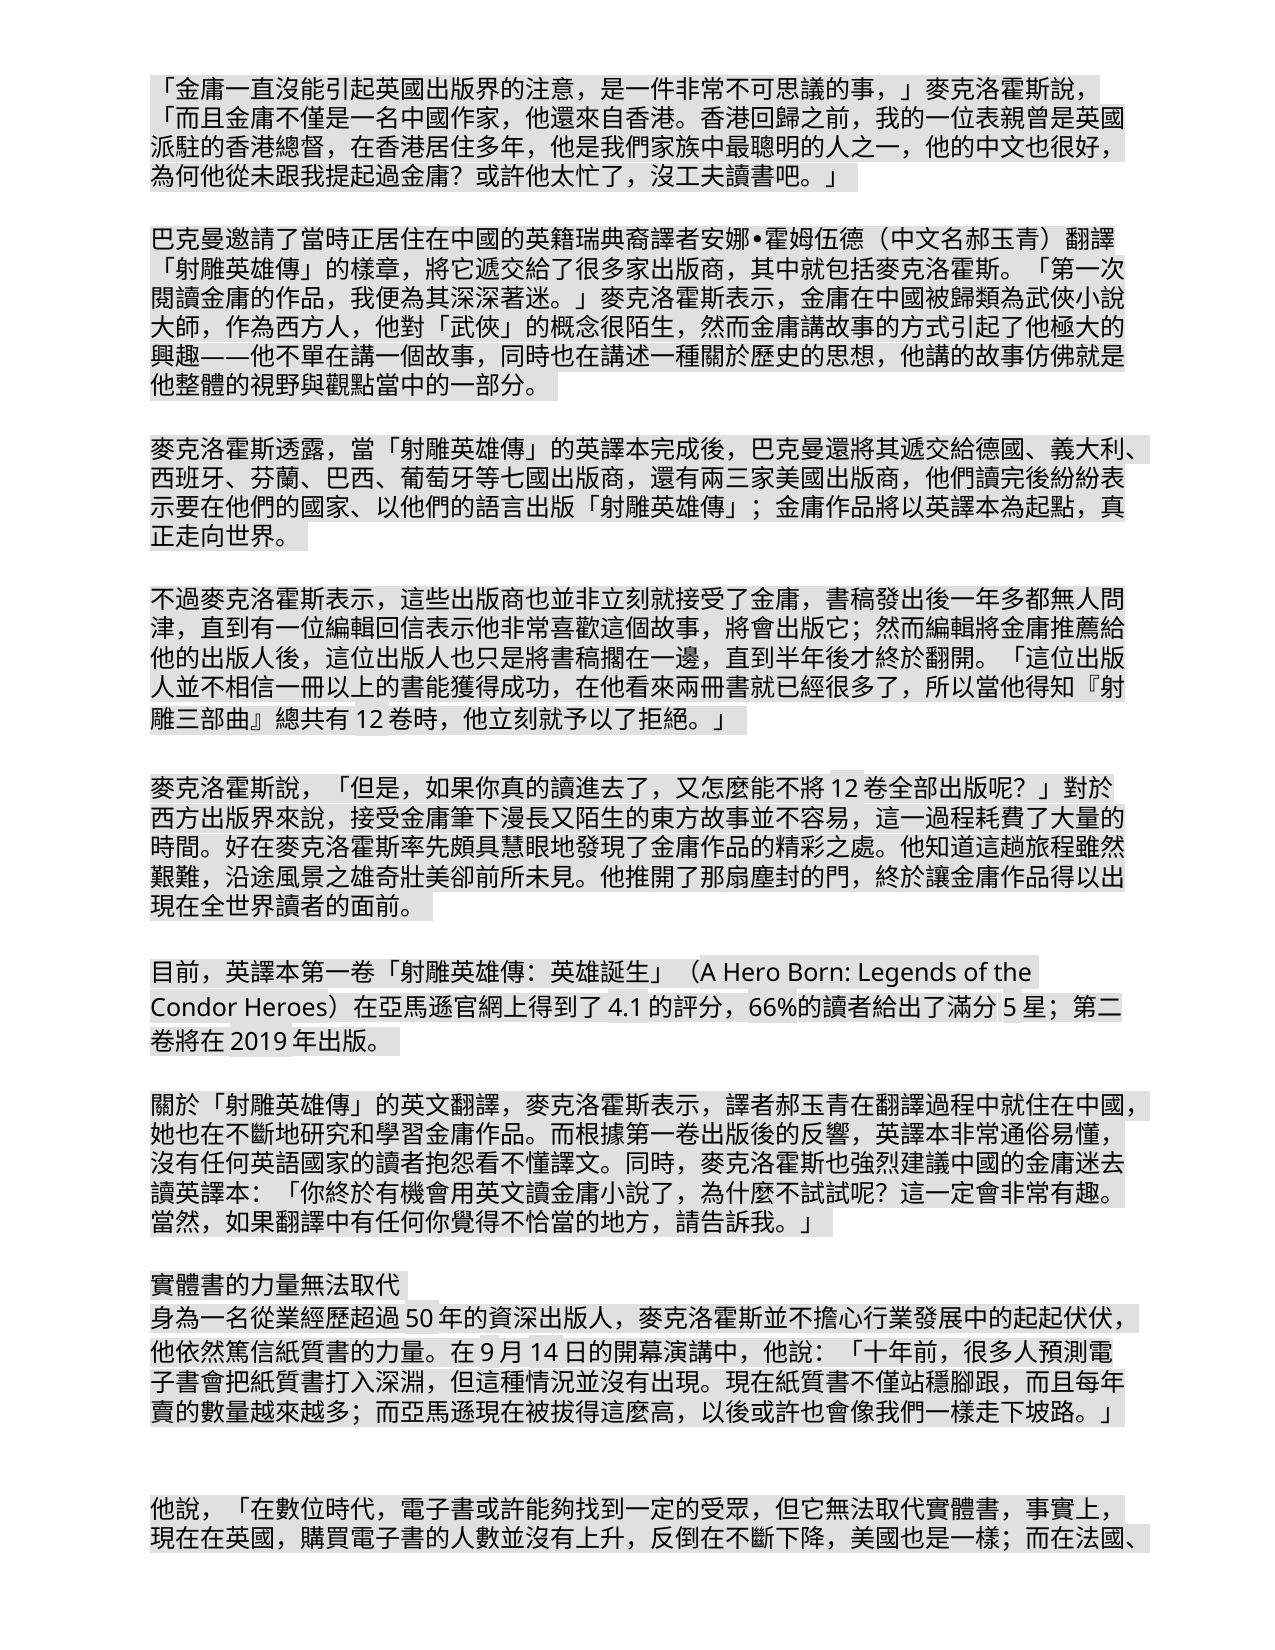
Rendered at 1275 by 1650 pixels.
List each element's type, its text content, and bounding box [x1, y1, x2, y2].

text 金庸大我40歲，但在入學的輩份上，卻是我在劍橋的 "學弟"。在他入學前一年(2005)，劍橋文學院頒給他一個榮譽博士，記得起因好像是劍橋的校長還是誰看了 "鹿鼎記"，驚為天人。不但頒給榮譽學位，而且還在金庸後來就讀的 St John's (聖約翰)學院裏頭立了個 "金庸碑"： https://goo.gl/z6abES 石碑正面用中文寫著："花香書香繾綣學院道，槳聲歌聲宛轉嘆息橋。學生金庸書"。後面刻著："槳聲書香，劍河風光"。 嘆息橋是劍橋大學聖約翰學院後面的一座橋，有些人常開玩笑說，考試過後，很多學生就會跑來這邊嘆息。其實，嘆息橋的典故是這樣，它乃是仿照義大利威尼斯的一座著名橋樑，該橋的兩端連接法院與監獄刑場，當死囚通過此橋時，經常是行刑的前一刻，感嘆行將結束的人生而得名。 文學或藝術這東西就像個獨裁者，奉行絕對主義，你認定了誰就是誰，沒有妥協餘地。在我的絕對世界觀裏，什麼魔戒，什麼哈利波特，我真是一秒鐘也看不下去，非常乏味而缺乏想像力。但是，這些劣級品卻橫行全世界，並不是因為它寫得很棒，而是因為西方世界掌握了話語權。 倘若有一天，中國強大到足以定義美醜好壞，中文興盛，到處可通，那麼，中文世界裏頭早已盛行千百年的文字與思想，肯定將覆蓋全世界。金庸就是其一。哪怕是一千年、兩千年，金庸小說肯定都還會繼續流傳，人們永遠會記得楊過、令狐沖、韋小寶。 維根斯坦生平很少誇讚書本或作者，但他有一陣子卻逢人就推薦一本書，英文書名叫做 "Monkey"，對之讚不絕口。monkey就是猴子。知道這本 "猴子" 是什麼嗎？就是明朝吳承恩寫的 "西遊記"。我還曾經特定跑到劍橋圖書館找出這本"Monkey"，因為我很想摸摸維根斯坦曾經摸過的東西，踏上他所曾經踏過的每個腳步。 薄薄一本 "Monkey"，等於是八十多萬字的 "西遊記" 濃縮成百分之一的幼兒版，而且翻譯得很粗糙。即便是這樣一種版本，維根斯坦依然讚不絕口，稱讚它啟發了很多有關 "人" 的問題。倘若維根斯坦有能力閱讀中文，讀了西遊記原文，豈不是要佩服得五體投地？ 李敖曾感嘆 "我因台灣而小"，好好一個大將之才卻屈居小島，於是也就跟著縮小了尺寸。相較於西方之強大，中文世界也一樣，一切人事物都因中文而小，消失在世人面前，直到也許有一天，中國強大了，中文興盛了，這一切人事物或許才有可能獲得它應有的評價。 我應該看不見這一天的到來，但我希望它能成真。我這願望並非出於民族情懷，而是出於這樣一種虔誠的信念，我相信：就像面對 "最後的審判" 那樣，一切人事物理應回到它應有的美學位置上。 陳真 2018.10.31. ================ 射雕英雄傳英文版熱賣 英國出版人：西方早該注意金庸 2018-09-27 聯合報 記者林庭瑤╱即時報導 英譯本第一卷「射雕英雄傳：英雄誕生」（A Hero Born: Legends of the Condor Heroes）（澎湃新聞網） 「我認為沒有所謂的『閱讀新浪潮』，因為無論哪個時代，一直都有小的波紋不斷產生，形成一片此起彼伏、永不停歇的波浪。而閱讀應該就是這種此起彼伏的波浪。」克里斯托弗•麥克洛霍斯（Christopher MacLehose）說。 澎湃新聞網報導，「2018成都國際書店論壇」9月開幕首日，對於今年的論壇主題「閱讀，新浪潮」，這位年近八旬的英國泰斗級出版人發表如上的觀點。麥克洛霍斯出身於蘇格蘭的一個出版世家，包括父親在內的八代人都是出版商，而他自己也從事出版工作50多年，並在2008年創辦自己的出版社，親歷西方出版業數十載以來的變遷。 對於在出版業的風浪中沉浮半個世紀的麥克洛霍斯來說，這股「新浪潮」只是出版業波浪中一簇小小的浪花。實際上，他也曾是時代的弄潮兒。多年來，他致力於將外國文學作品引入英文世界，翻譯出版了超過34種語言，打破了國界和語言之間的壁壘，打造了一個面向全人類的廣闊的文化宇宙；他捧紅了瑞典作家斯蒂格•拉爾森的「龍紋身的女孩」。 深受中國讀者熟悉和喜愛的作家金庸，也加入了麥克洛霍斯的文化宇宙。今年年初，麥克洛霍斯出版社面向全球發行了金庸的「射雕英雄傳」英文版第一卷，此後也將陸續推出全部的「射雕三部曲」（包括「神雕俠侶」和「倚天屠龍記」），每部4卷，共12卷。 金庸講故事的方式令我著迷 英國出版人克里斯托弗•麥克洛霍斯（Christopher MacLehose）。... 英國出版人克里斯托弗•麥克洛霍斯（Christopher MacLehose）。（澎湃新聞網） 記者問：「你們是怎樣發現金庸的呢？」他回應說：「不，你應該問的是，為何等了這麼多年，才終於有出版人將金庸的小說引入了英語國家？」 將金庸作品賣給出版社的彼得•巴克曼（Peter Buckman）是麥克洛霍斯的老朋友。而他與金庸作品的邂逅純屬偶然。某次他在網上搜索全球最暢銷作家，金庸的名字赫然排在前五，然而巴克曼卻從未聽過這個名字。不止是他，整個英國出版界都對這位作品被幾代中國人閱讀多年的作家一無所知。 「金庸一直沒能引起英國出版界的注意，是一件非常不可思議的事，」麥克洛霍斯說，「而且金庸不僅是一名中國作家，他還來自香港。香港回歸之前，我的一位表親曾是英國派駐的香港總督，在香港居住多年，他是我們家族中最聰明的人之一，他的中文也很好，為何他從未跟我提起過金庸？或許他太忙了，沒工夫讀書吧。」 巴克曼邀請了當時正居住在中國的英籍瑞典裔譯者安娜•霍姆伍德（中文名郝玉青）翻譯「射雕英雄傳」的樣章，將它遞交給了很多家出版商，其中就包括麥克洛霍斯。「第一次閱讀金庸的作品，我便為其深深著迷。」麥克洛霍斯表示，金庸在中國被歸類為武俠小說大師，作為西方人，他對「武俠」的概念很陌生，然而金庸講故事的方式引起了他極大的興趣——他不單在講一個故事，同時也在講述一種關於歷史的思想，他講的故事仿佛就是他整體的視野與觀點當中的一部分。 麥克洛霍斯透露，當「射雕英雄傳」的英譯本完成後，巴克曼還將其遞交給德國、義大利、西班牙、芬蘭、巴西、葡萄牙等七國出版商，還有兩三家美國出版商，他們讀完後紛紛表示要在他們的國家、以他們的語言出版「射雕英雄傳」；金庸作品將以英譯本為起點，真正走向世界。 不過麥克洛霍斯表示，這些出版商也並非立刻就接受了金庸，書稿發出後一年多都無人問津，直到有一位編輯回信表示他非常喜歡這個故事，將會出版它；然而編輯將金庸推薦給他的出版人後，這位出版人也只是將書稿擱在一邊，直到半年後才終於翻開。「這位出版人並不相信一冊以上的書能獲得成功，在他看來兩冊書就已經很多了，所以當他得知『射雕三部曲』總共有12卷時，他立刻就予以了拒絕。」 麥克洛霍斯說，「但是，如果你真的讀進去了，又怎麼能不將12卷全部出版呢？」對於西方出版界來說，接受金庸筆下漫長又陌生的東方故事並不容易，這一過程耗費了大量的時間。好在麥克洛霍斯率先頗具慧眼地發現了金庸作品的精彩之處。他知道這趟旅程雖然艱難，沿途風景之雄奇壯美卻前所未見。他推開了那扇塵封的門，終於讓金庸作品得以出現在全世界讀者的面前。 目前，英譯本第一卷「射雕英雄傳：英雄誕生」（A Hero Born: Legends of the Condor Heroes）在亞馬遜官網上得到了4.1的評分，66%的讀者給出了滿分5星；第二卷將在2019年出版。 關於「射雕英雄傳」的英文翻譯，麥克洛霍斯表示，譯者郝玉青在翻譯過程中就住在中國，她也在不斷地研究和學習金庸作品。而根據第一卷出版後的反響，英譯本非常通俗易懂，沒有任何英語國家的讀者抱怨看不懂譯文。同時，麥克洛霍斯也強烈建議中國的金庸迷去讀英譯本：「你終於有機會用英文讀金庸小說了，為什麼不試試呢？這一定會非常有趣。當然，如果翻譯中有任何你覺得不恰當的地方，請告訴我。」 實體書的力量無法取代 身為一名從業經歷超過50年的資深出版人，麥克洛霍斯並不擔心行業發展中的起起伏伏，他依然篤信紙質書的力量。在9月14日的開幕演講中，他說：「十年前，很多人預測電子書會把紙質書打入深淵，但這種情況並沒有出現。現在紙質書不僅站穩腳跟，而且每年賣的數量越來越多；而亞馬遜現在被拔得這麼高，以後或許也會像我們一樣走下坡路。」 他說，「在數位時代，電子書或許能夠找到一定的受眾，但它無法取代實體書，事實上，現在在英國，購買電子書的人數並沒有上升，反倒在不斷下降，美國也是一樣；而在法國、義大利和德國，電子書的銷量只占到了市場份額的2%-5%。」麥克洛霍斯說，「五年前，我記得有一位義大利作家還得意地說，他在美國一半的讀者購買的都是他作品的電子書，而現在這種盛況已不復存在，越來越多的人們重新開始閱讀紙質書。」 「在這個時代，我們每天的生活都離不開手機和電腦。我在成都的車站裏看到，每個人都在低頭看著自己的手機，他們讀新聞、翻看社群媒體，回覆電子郵件、玩遊戲，在小小的螢幕上處理著海量的資訊，這一切都會耗費很大的時間和精力，但它並不能真正讓你放鬆，它就像一種會激起人的興奮和緊張情緒的藥物，」 麥克洛霍斯笑了笑，「我在倫敦生活，看到每個人的狀態都很緊繃，連我的狗都非常緊張，這樣的現實讓我相信，人們總會漸漸回歸實體書籍。因為實體書不同於那些不斷刺激人們感官的媒介，它能幫助人們安靜下來，找回專注和思考的力量。」 「讀書是我們生活中非常重要的部分，它需要我們非常安靜和專注，」這位飽經滄桑的出版人平靜而篤定地說，「它會繼續存在下去，電子書和互聯網不會影響它。」 英文版「射雕英雄傳」第一卷內頁（澎湃新聞網） (圖見：https://udn.com/news/story/7332/3390512) [150, 75, 1125, 1553]
